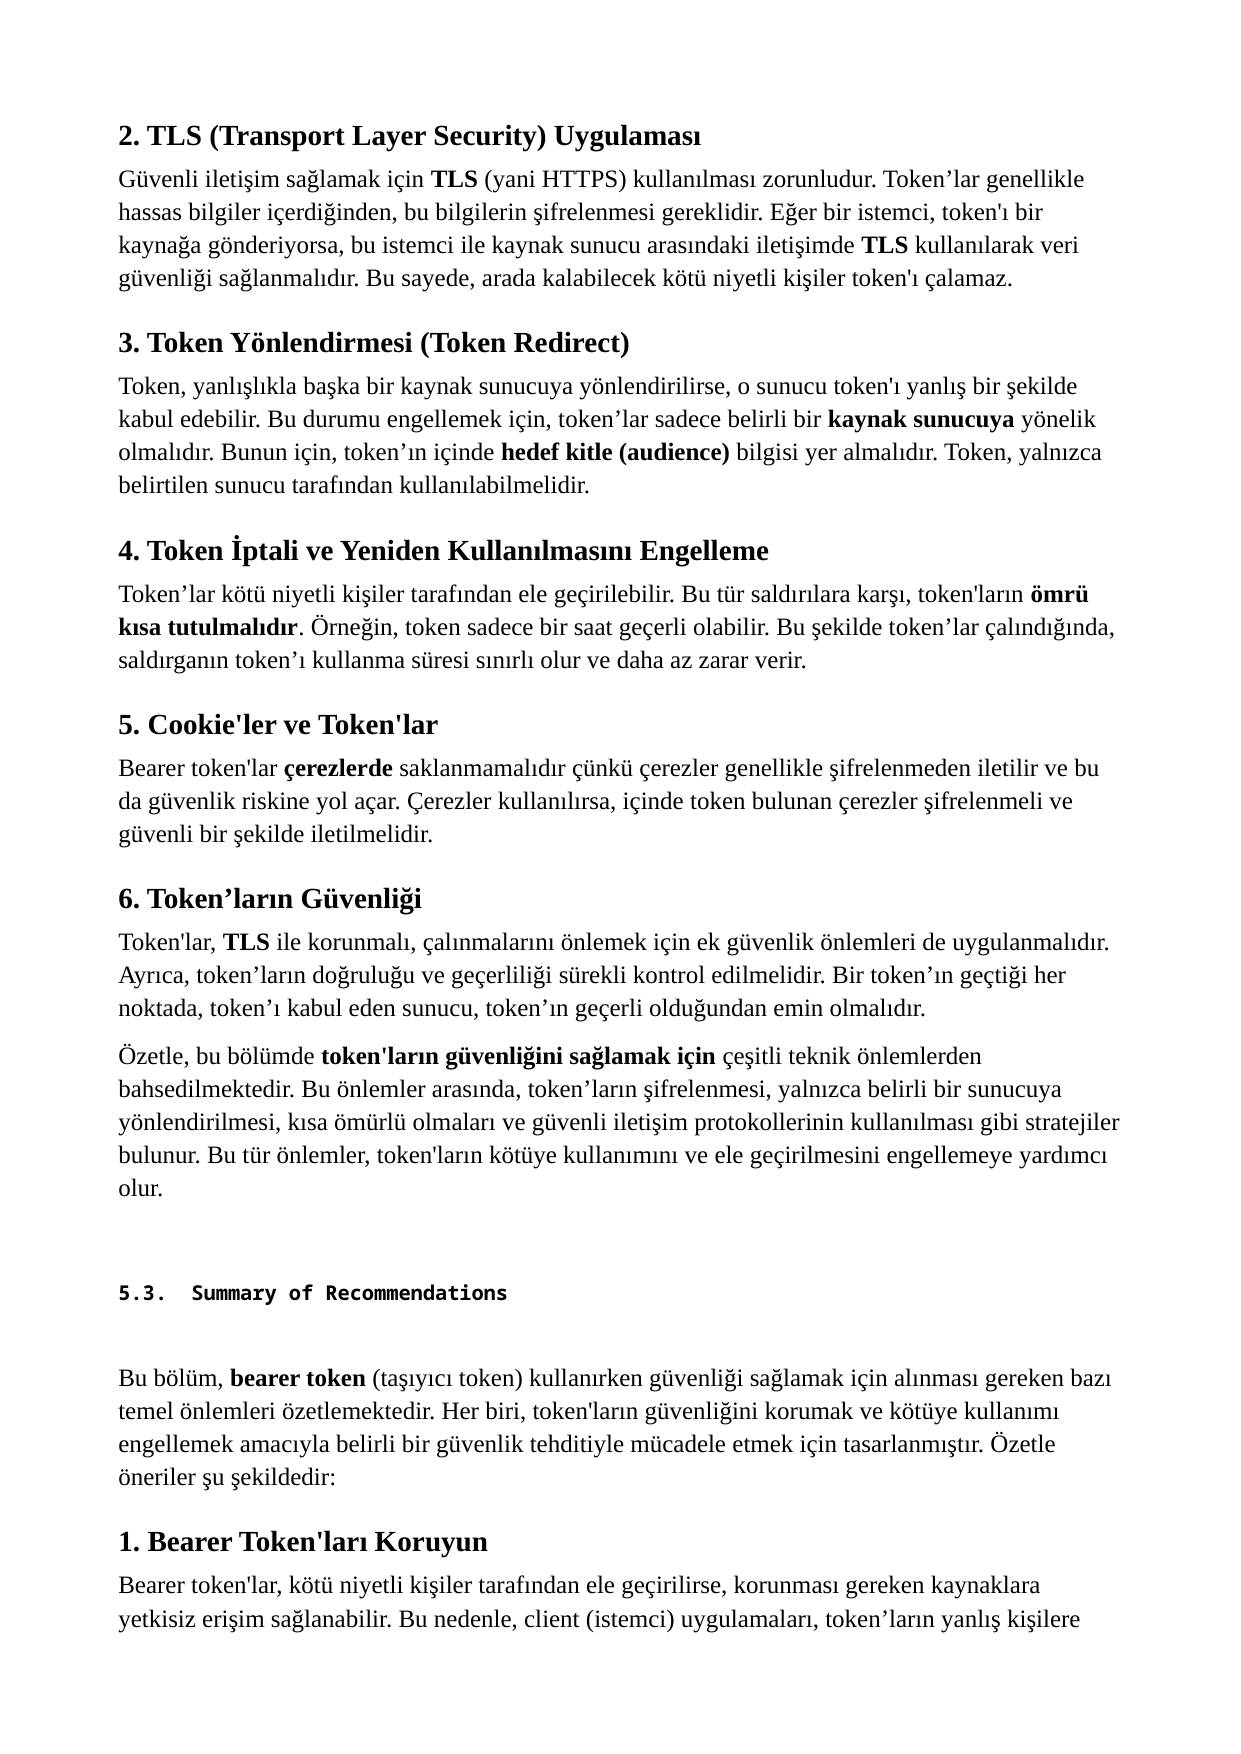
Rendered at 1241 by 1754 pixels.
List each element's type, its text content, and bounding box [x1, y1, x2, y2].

subtitle 1. Bearer Token'ları Koruyun [118, 1524, 1122, 1558]
subtitle 5. Cookie'ler ve Token'lar [118, 707, 1122, 741]
text Güvenli iletişim sağlamak için TLS (yani HTTPS) kullanılması zorunludur. Token’lar genellikle hassas bilgiler içerdiğinden, bu bilgilerin şifrelenmesi gereklidir. Eğer bir istemci, token'ı bir kaynağa gönderiyorsa, bu istemci ile kaynak sunucu arasındaki iletişimde TLS kullanılarak veri güvenliği sağlanmalıdır. Bu sayede, arada kalabilecek kötü niyetli kişiler token'ı çalamaz. [118, 164, 1122, 292]
text Bearer token'lar, kötü niyetli kişiler tarafından ele geçirilirse, korunması gereken kaynaklara yetkisiz erişim sağlanabilir. Bu nedenle, client (istemci) uygulamaları, token’ların yanlış kişilere [118, 1571, 1122, 1632]
text Token'lar, TLS ile korunmalı, çalınmalarını önlemek için ek güvenlik önlemleri de uygulanmalıdır. Ayrıca, token’ların doğruluğu ve geçerliliği sürekli kontrol edilmelidir. Bir token’ın geçtiği her noktada, token’ı kabul eden sunucu, token’ın geçerli olduğundan emin olmalıdır. [118, 927, 1122, 1022]
text Token’lar kötü niyetli kişiler tarafından ele geçirilebilir. Bu tür saldırılara karşı, token'ların ömrü kısa tutulmalıdır. Örneğin, token sadece bir saat geçerli olabilir. Bu şekilde token’lar çalındığında, saldırganın token’ı kullanma süresi sınırlı olur ve daha az zarar verir. [118, 579, 1122, 673]
text Token, yanlışlıkla başka bir kaynak sunucuya yönlendirilirse, o sunucu token'ı yanlış bir şekilde kabul edebilir. Bu durumu engellemek için, token’lar sadece belirli bir kaynak sunucuya yönelik olmalıdır. Bunun için, token’ın içinde hedef kitle (audience) bilgisi yer almalıdır. Token, yalnızca belirtilen sunucu tarafından kullanılabilmelidir. [118, 371, 1122, 499]
subtitle 4. Token İptali ve Yeniden Kullanılmasını Engelleme [118, 533, 1122, 566]
subtitle 2. TLS (Transport Layer Security) Uygulaması [118, 118, 1122, 152]
subtitle 6. Token’ların Güvenliği [118, 881, 1122, 915]
text Bu bölüm, bearer token (taşıyıcı token) kullanırken güvenliği sağlamak için alınması gereken bazı temel önlemleri özetlemektedir. Her biri, token'ların güvenliğini korumak ve kötüye kullanımı engellemek amacıyla belirli bir güvenlik tehditiyle mücadele etmek için tasarlanmıştır. Özetle öneriler şu şekildedir: [118, 1363, 1122, 1491]
text 5.3. Summary of Recommendations [118, 1278, 1122, 1306]
text Özetle, bu bölümde token'ların güvenliğini sağlamak için çeşitli teknik önlemlerden bahsedilmektedir. Bu önlemler arasında, token’ların şifrelenmesi, yalnızca belirli bir sunucuya yönlendirilmesi, kısa ömürlü olmaları ve güvenli iletişim protokollerinin kullanılması gibi stratejiler bulunur. Bu tür önlemler, token'ların kötüye kullanımını ve ele geçirilmesini engellemeye yardımcı olur. [118, 1041, 1122, 1202]
subtitle 3. Token Yönlendirmesi (Token Redirect) [118, 325, 1122, 359]
text Bearer token'lar çerezlerde saklanmamalıdır çünkü çerezler genellikle şifrelenmeden iletilir ve bu da güvenlik riskine yol açar. Çerezler kullanılırsa, içinde token bulunan çerezler şifrelenmeli ve güvenli bir şekilde iletilmelidir. [118, 753, 1122, 848]
